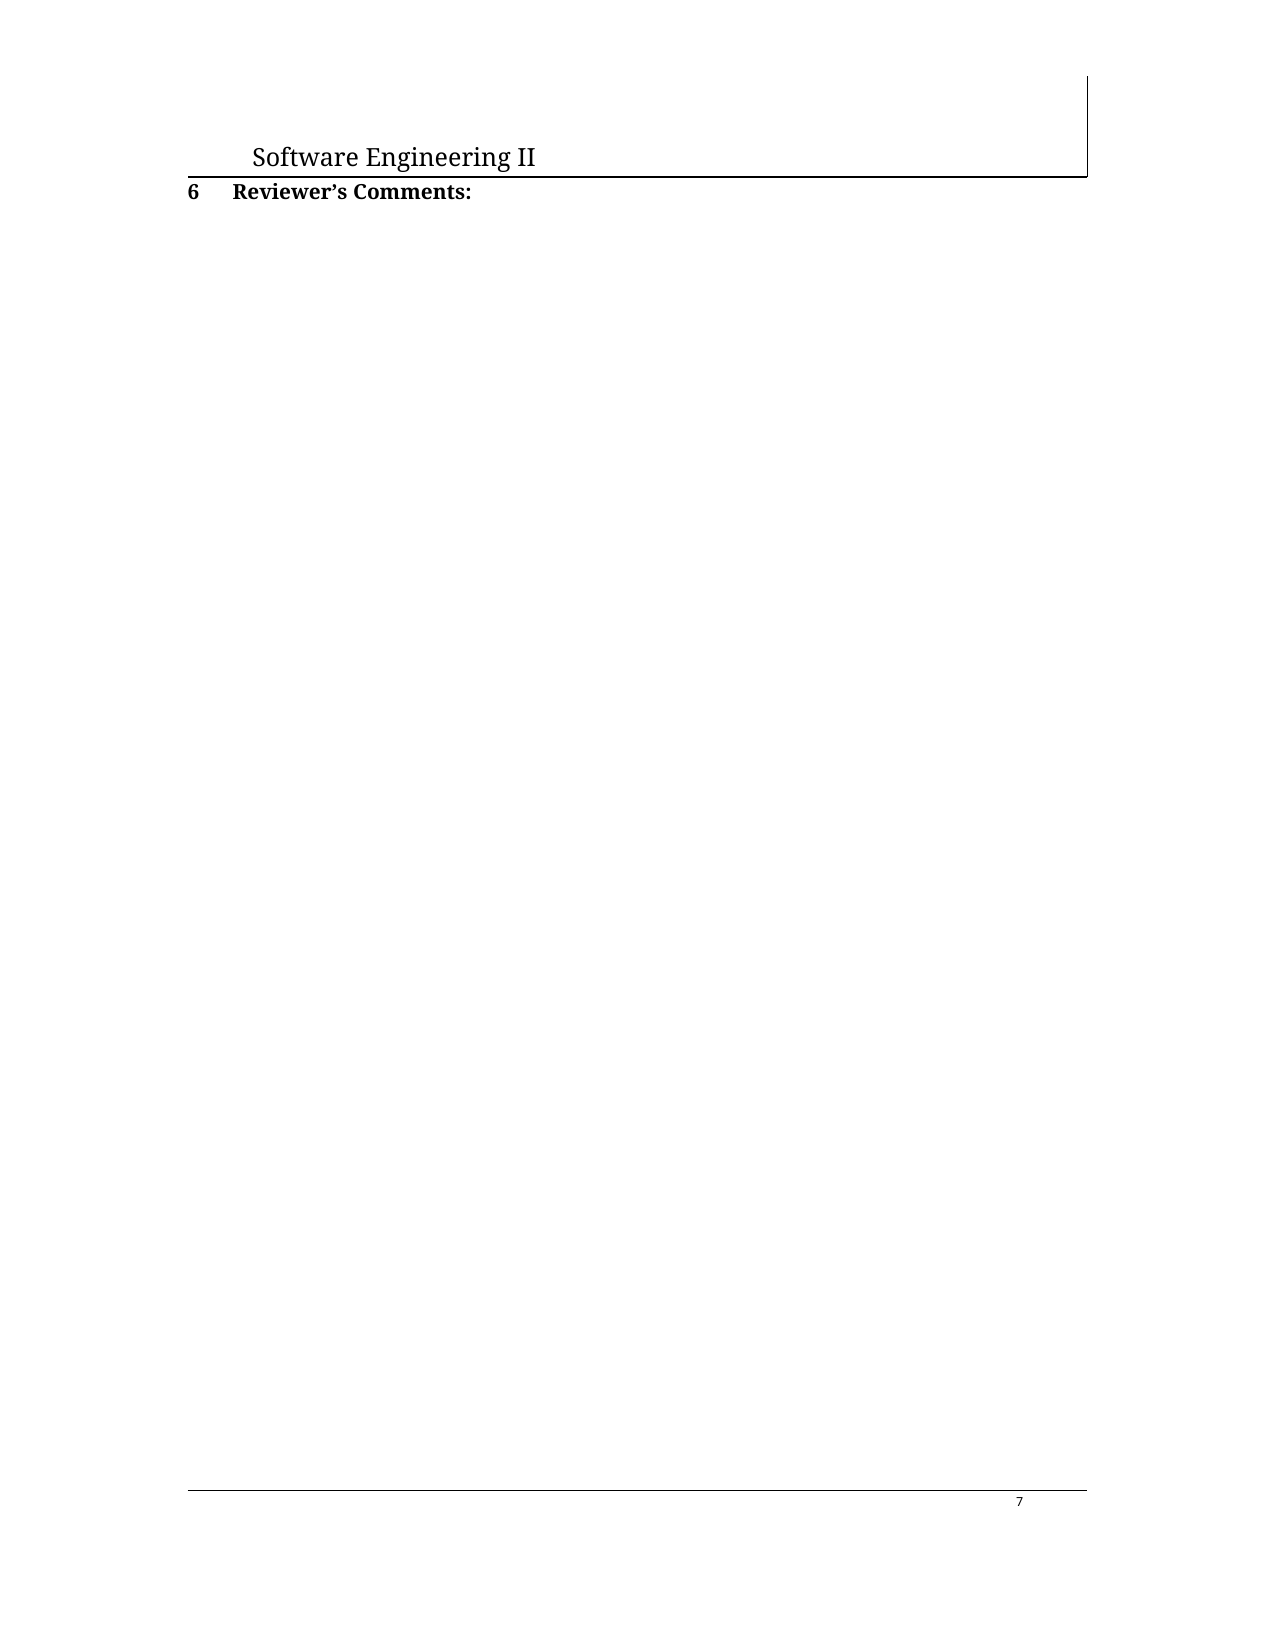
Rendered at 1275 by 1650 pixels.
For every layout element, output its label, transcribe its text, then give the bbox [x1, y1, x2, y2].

subtitle Reviewer’s Comments: [187, 177, 1087, 234]
